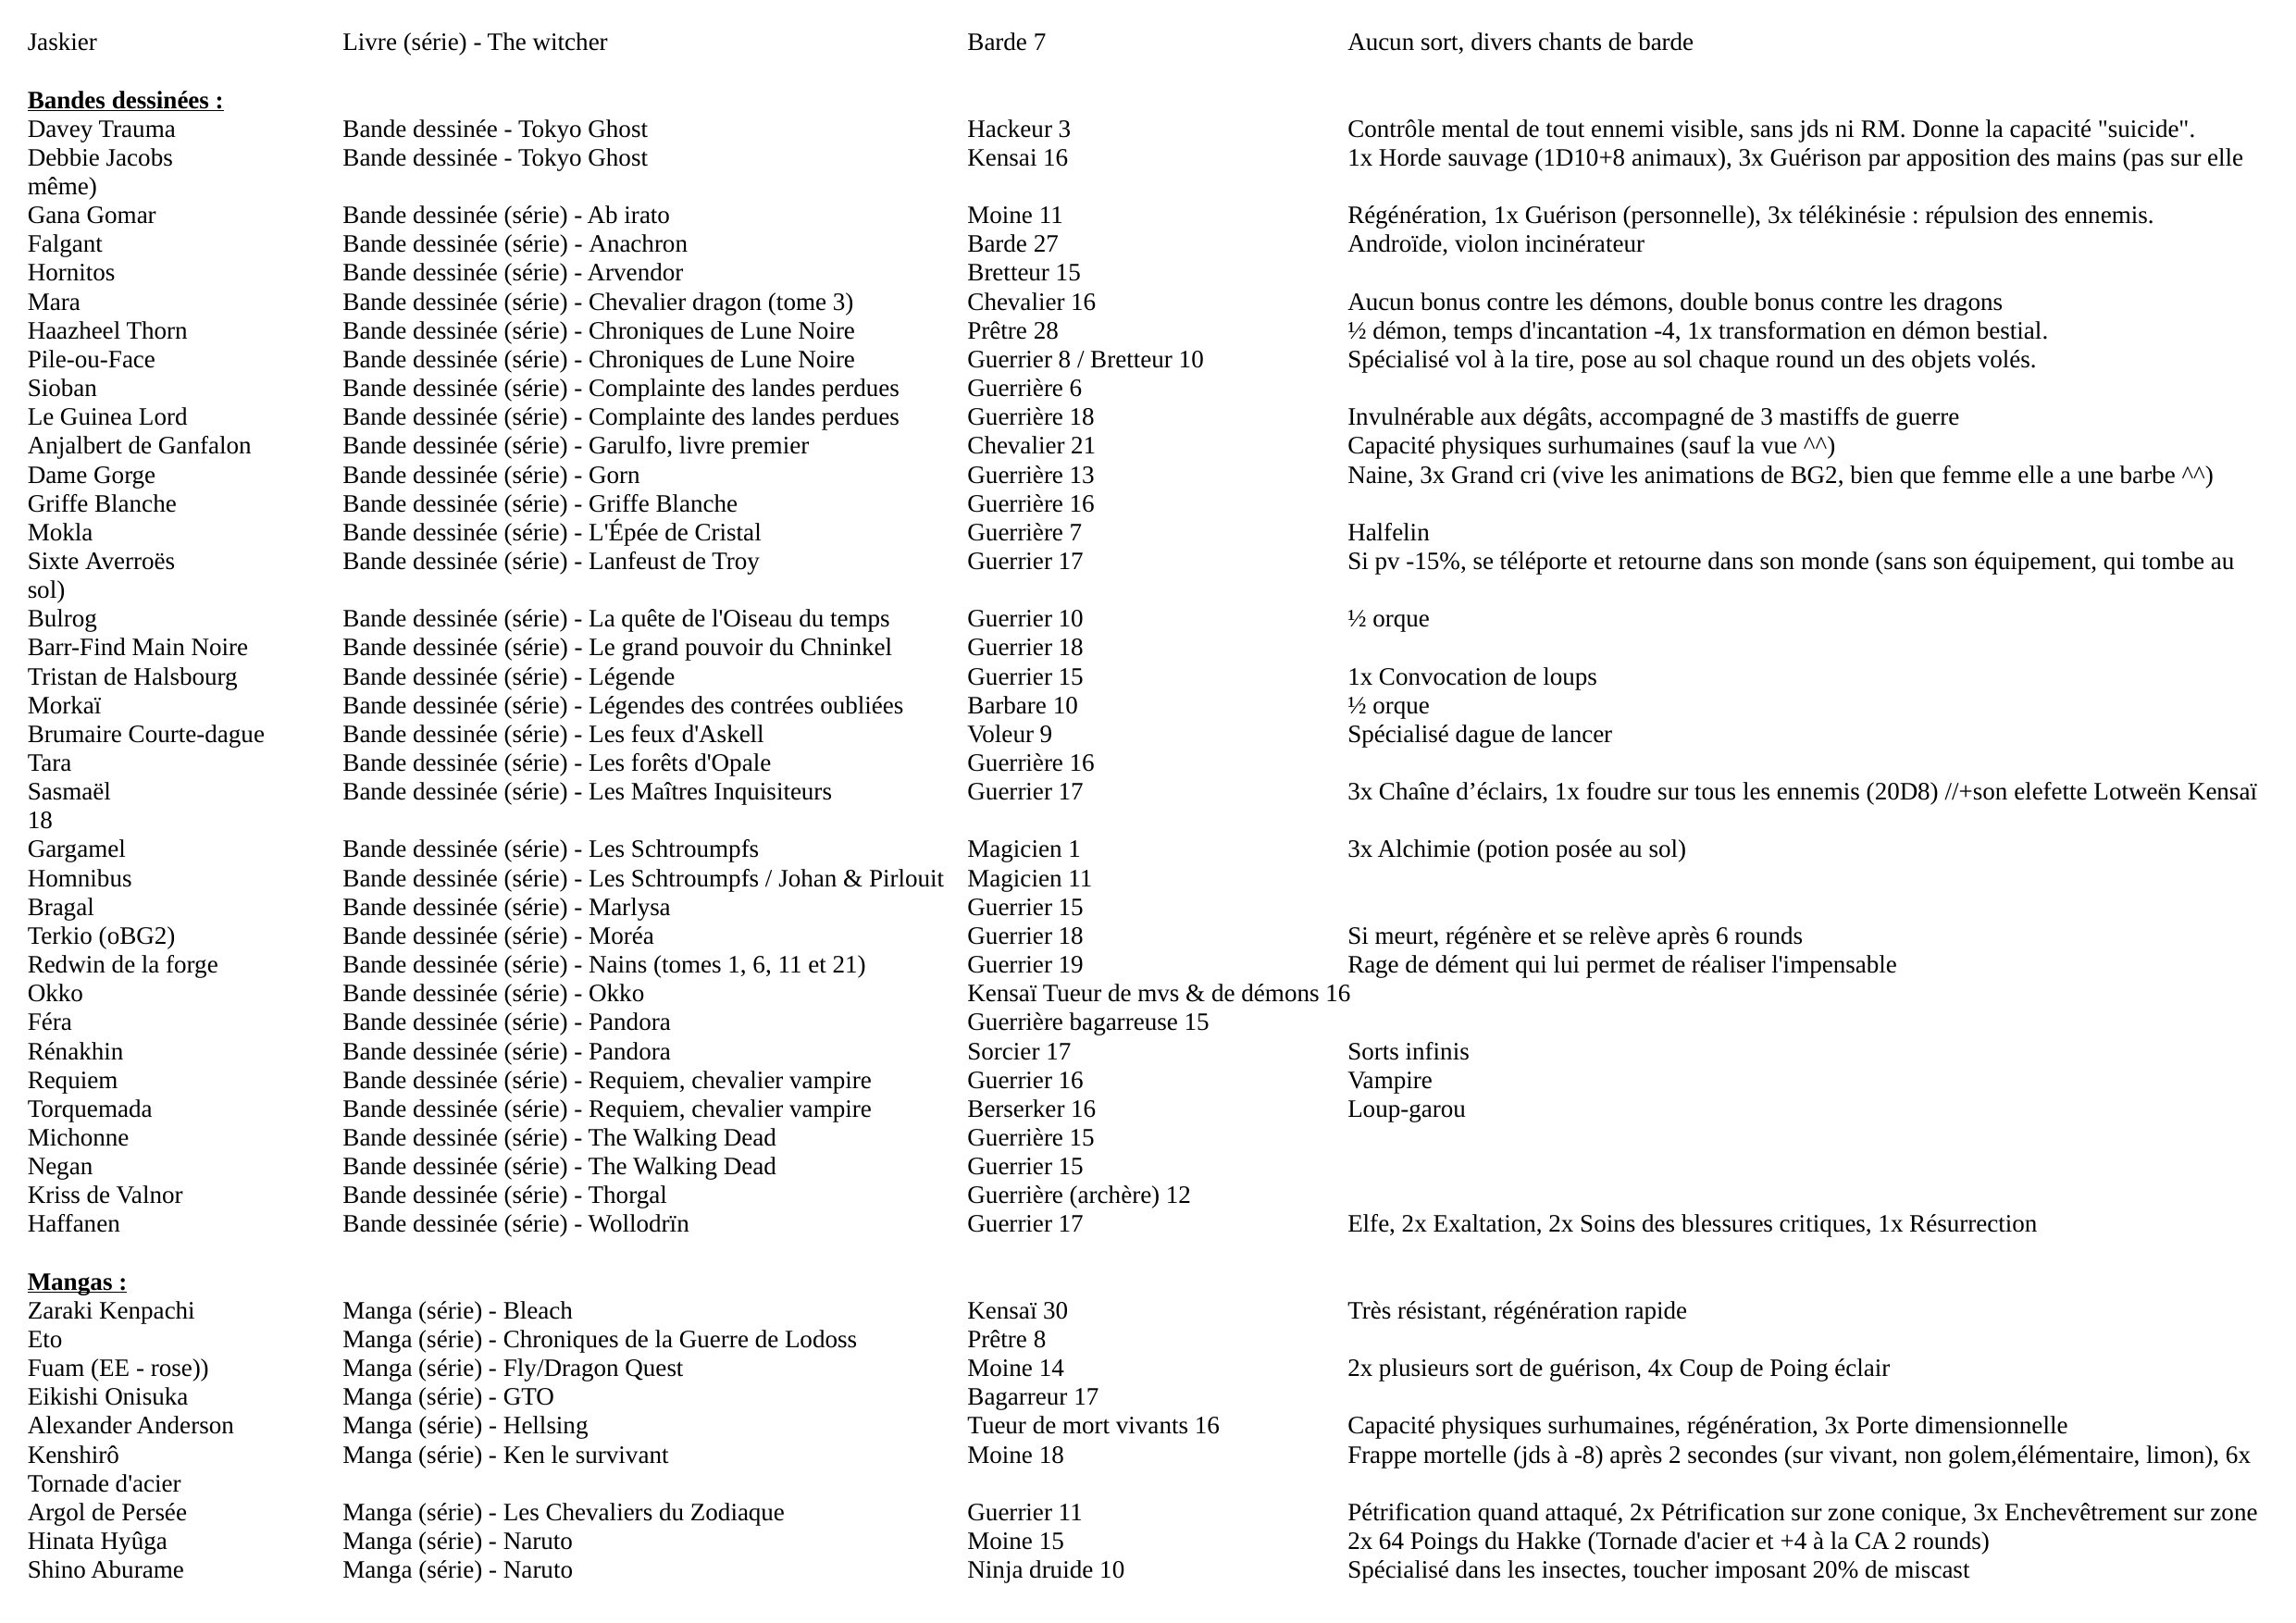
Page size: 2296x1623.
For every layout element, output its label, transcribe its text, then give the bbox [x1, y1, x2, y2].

text Anjalbert de Ganfalon Bande dessinée (série) - Garulfo, livre premier Chevalier 21 Capacité physiques surhumaines (sauf la vue ^^) [27, 431, 2268, 460]
text Eikishi Onisuka Manga (série) - GTO Bagarreur 17 [27, 1381, 2268, 1410]
text Féra Bande dessinée (série) - Pandora Guerrière bagarreuse 15 [27, 1007, 2268, 1035]
text Mokla Bande dessinée (série) - L'Épée de Cristal Guerrière 7 Halfelin [27, 517, 2268, 546]
text Le Guinea Lord Bande dessinée (série) - Complainte des landes perdues Guerrière 18 Invulnérable aux dégâts, accompagné de 3 mastiffs de guerre [27, 402, 2268, 431]
text Dame Gorge Bande dessinée (série) - Gorn Guerrière 13 Naine, 3x Grand cri (vive les animations de BG2, bien que femme elle a une barbe ^^) [27, 460, 2268, 489]
text Gana Gomar Bande dessinée (série) - Ab irato Moine 11 Régénération, 1x Guérison (personnelle), 3x télékinésie : répulsion des ennemis. [27, 200, 2268, 229]
text Haazheel Thorn Bande dessinée (série) - Chroniques de Lune Noire Prêtre 28 ½ démon, temps d'incantation -4, 1x transformation en démon bestial. [27, 316, 2268, 344]
text Argol de Persée Manga (série) - Les Chevaliers du Zodiaque Guerrier 11 Pétrification quand attaqué, 2x Pétrification sur zone conique, 3x Enchevêtrement sur zone [27, 1497, 2268, 1526]
text Negan Bande dessinée (série) - The Walking Dead Guerrier 15 [27, 1151, 2268, 1180]
text Homnibus Bande dessinée (série) - Les Schtroumpfs / Johan & Pirlouit Magicien 11 [27, 863, 2268, 892]
text Sasmaël Bande dessinée (série) - Les Maîtres Inquisiteurs Guerrier 17 3x Chaîne d’éclairs, 1x foudre sur tous les ennemis (20D8) //+son elefette Lotweën Kensaï 18 [27, 776, 2268, 835]
text Bandes dessinées : [27, 85, 2268, 114]
text Haffanen Bande dessinée (série) - Wollodrïn Guerrier 17 Elfe, 2x Exaltation, 2x Soins des blessures critiques, 1x Résurrection [27, 1208, 2268, 1238]
text Okko Bande dessinée (série) - Okko Kensaï Tueur de mvs & de démons 16 [27, 978, 2268, 1007]
text Michonne Bande dessinée (série) - The Walking Dead Guerrière 15 [27, 1122, 2268, 1151]
text Kenshirô Manga (série) - Ken le survivant Moine 18 Frappe mortelle (jds à -8) après 2 secondes (sur vivant, non golem,élémentaire, limon), 6x Tornade d'acier [27, 1440, 2268, 1497]
text Mara Bande dessinée (série) - Chevalier dragon (tome 3) Chevalier 16 Aucun bonus contre les démons, double bonus contre les dragons [27, 287, 2268, 316]
text Gargamel Bande dessinée (série) - Les Schtroumpfs Magicien 1 3x Alchimie (potion posée au sol) [27, 835, 2268, 863]
text Jaskier Livre (série) - The witcher Barde 7 Aucun sort, divers chants de barde [27, 27, 2268, 56]
text Griffe Blanche Bande dessinée (série) - Griffe Blanche Guerrière 16 [27, 489, 2268, 517]
text Zaraki Kenpachi Manga (série) - Bleach Kensaï 30 Très résistant, régénération rapide [27, 1295, 2268, 1324]
text Requiem Bande dessinée (série) - Requiem, chevalier vampire Guerrier 16 Vampire [27, 1065, 2268, 1094]
text Bulrog Bande dessinée (série) - La quête de l'Oiseau du temps Guerrier 10 ½ orque [27, 603, 2268, 632]
text Kriss de Valnor Bande dessinée (série) - Thorgal Guerrière (archère) 12 [27, 1180, 2268, 1208]
text Redwin de la forge Bande dessinée (série) - Nains (tomes 1, 6, 11 et 21) Guerrier 19 Rage de dément qui lui permet de réaliser l'impensable [27, 949, 2268, 978]
text Hinata Hyûga Manga (série) - Naruto Moine 15 2x 64 Poings du Hakke (Tornade d'acier et +4 à la CA 2 rounds) [27, 1526, 2268, 1555]
text Terkio (oBG2) Bande dessinée (série) - Moréa Guerrier 18 Si meurt, régénère et se relève après 6 rounds [27, 921, 2268, 949]
text Eto Manga (série) - Chroniques de la Guerre de Lodoss Prêtre 8 [27, 1324, 2268, 1353]
text Bragal Bande dessinée (série) - Marlysa Guerrier 15 [27, 892, 2268, 921]
text Fuam (EE - rose)) Manga (série) - Fly/Dragon Quest Moine 14 2x plusieurs sort de guérison, 4x Coup de Poing éclair [27, 1353, 2268, 1381]
text Brumaire Courte-dague Bande dessinée (série) - Les feux d'Askell Voleur 9 Spécialisé dague de lancer [27, 719, 2268, 748]
text Debbie Jacobs Bande dessinée - Tokyo Ghost Kensai 16 1x Horde sauvage (1D10+8 animaux), 3x Guérison par apposition des mains (pas sur elle même) [27, 142, 2268, 200]
text Alexander Anderson Manga (série) - Hellsing Tueur de mort vivants 16 Capacité physiques surhumaines, régénération, 3x Porte dimensionnelle [27, 1410, 2268, 1440]
text Tristan de Halsbourg Bande dessinée (série) - Légende Guerrier 15 1x Convocation de loups [27, 662, 2268, 690]
text Hornitos Bande dessinée (série) - Arvendor Bretteur 15 [27, 258, 2268, 287]
text Pile-ou-Face Bande dessinée (série) - Chroniques de Lune Noire Guerrier 8 / Bretteur 10 Spécialisé vol à la tire, pose au sol chaque round un des objets volés. [27, 344, 2268, 373]
text Sioban Bande dessinée (série) - Complainte des landes perdues Guerrière 6 [27, 373, 2268, 402]
text Sixte Averroës Bande dessinée (série) - Lanfeust de Troy Guerrier 17 Si pv -15%, se téléporte et retourne dans son monde (sans son équipement, qui tombe au sol) [27, 546, 2268, 603]
text Morkaï Bande dessinée (série) - Légendes des contrées oubliées Barbare 10 ½ orque [27, 690, 2268, 719]
text Barr-Find Main Noire Bande dessinée (série) - Le grand pouvoir du Chninkel Guerrier 18 [27, 632, 2268, 662]
text Mangas : [27, 1267, 2268, 1295]
text Shino Aburame Manga (série) - Naruto Ninja druide 10 Spécialisé dans les insectes, toucher imposant 20% de miscast [27, 1555, 2268, 1583]
text Torquemada Bande dessinée (série) - Requiem, chevalier vampire Berserker 16 Loup-garou [27, 1094, 2268, 1122]
text Rénakhin Bande dessinée (série) - Pandora Sorcier 17 Sorts infinis [27, 1035, 2268, 1065]
text Davey Trauma Bande dessinée - Tokyo Ghost Hackeur 3 Contrôle mental de tout ennemi visible, sans jds ni RM. Donne la capacité "suicide". [27, 114, 2268, 142]
text Falgant Bande dessinée (série) - Anachron Barde 27 Androïde, violon incinérateur [27, 229, 2268, 258]
text Tara Bande dessinée (série) - Les forêts d'Opale Guerrière 16 [27, 748, 2268, 776]
